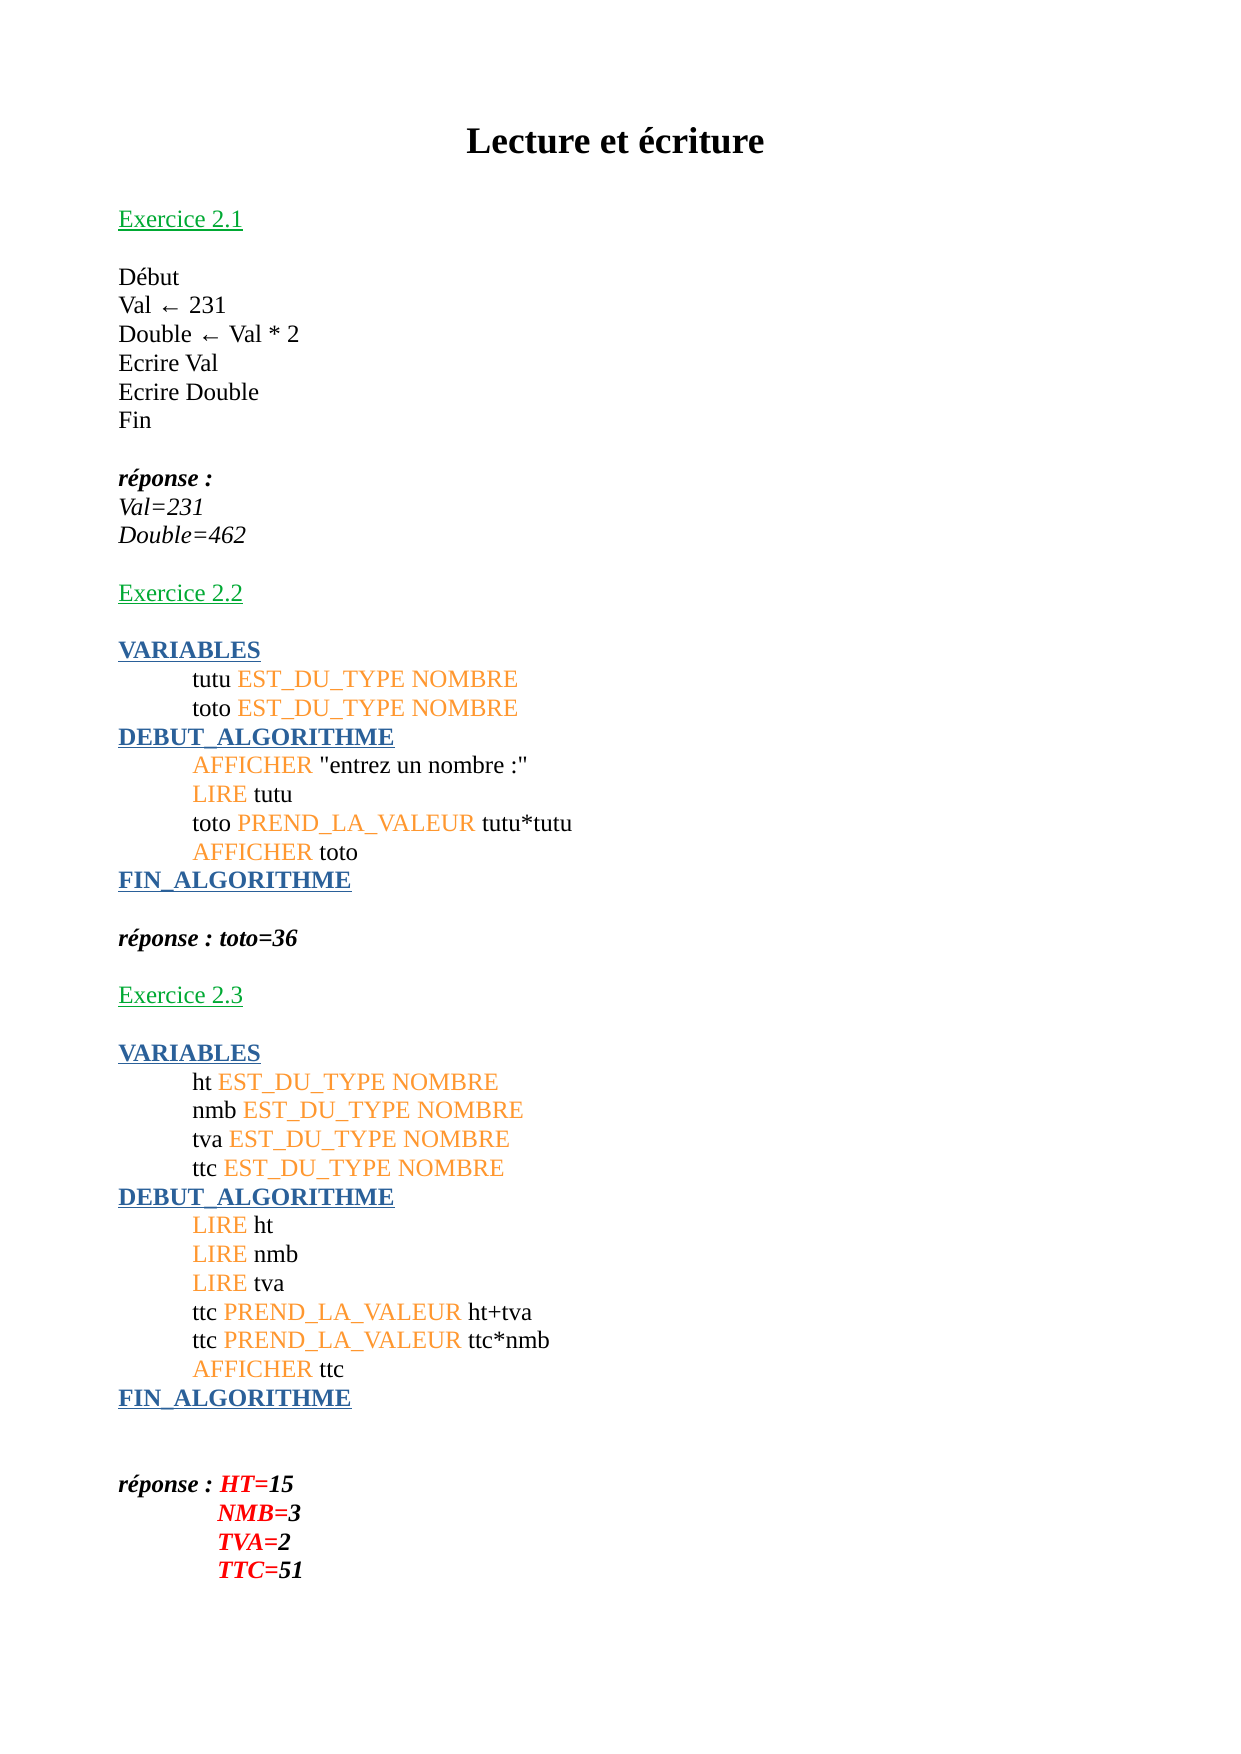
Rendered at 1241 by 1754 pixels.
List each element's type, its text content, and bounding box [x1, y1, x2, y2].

text NMB=3 [118, 1498, 1122, 1527]
text AFFICHER "entrez un nombre :" [118, 751, 1122, 779]
text VARIABLES [118, 636, 1122, 664]
text ttc PREND_LA_VALEUR ht+tva [118, 1297, 1122, 1326]
text Double=462 [118, 521, 1122, 549]
text LIRE tva [118, 1268, 1122, 1297]
text Ecrire Val [118, 348, 1122, 377]
text Fin [118, 406, 1122, 434]
text ttc PREND_LA_VALEUR ttc*nmb [118, 1326, 1122, 1354]
text ht EST_DU_TYPE NOMBRE [118, 1067, 1122, 1096]
text réponse : [118, 463, 1122, 492]
text toto PREND_LA_VALEUR tutu*tutu [118, 808, 1122, 837]
text tutu EST_DU_TYPE NOMBRE [118, 664, 1122, 693]
text réponse : toto=36 [118, 923, 1122, 952]
text TTC=51 [118, 1556, 1122, 1584]
text Exercice 2.2 [118, 578, 1122, 607]
text Ecrire Double [118, 377, 1122, 406]
text nmb EST_DU_TYPE NOMBRE [118, 1096, 1122, 1124]
text Exercice 2.3 [118, 981, 1122, 1009]
text Exercice 2.1 [118, 204, 1122, 233]
text LIRE ht [118, 1211, 1122, 1239]
text FIN_ALGORITHME [118, 866, 1122, 894]
text réponse : HT=15 [118, 1469, 1122, 1498]
text LIRE nmb [118, 1239, 1122, 1268]
text TVA=2 [118, 1527, 1122, 1556]
text DEBUT_ALGORITHME [118, 722, 1122, 751]
text tva EST_DU_TYPE NOMBRE [118, 1124, 1122, 1153]
text Val=231 [118, 492, 1122, 521]
text DEBUT_ALGORITHME [118, 1182, 1122, 1211]
text AFFICHER ttc [118, 1354, 1122, 1383]
text Double ← Val * 2 [118, 319, 1122, 348]
text Début [118, 262, 1122, 291]
text VARIABLES [118, 1038, 1122, 1067]
text Lecture et écriture [118, 118, 1122, 161]
text LIRE tutu [118, 779, 1122, 808]
text toto EST_DU_TYPE NOMBRE [118, 693, 1122, 722]
text AFFICHER toto [118, 837, 1122, 866]
text Val ← 231 [118, 291, 1122, 319]
text FIN_ALGORITHME [118, 1383, 1122, 1412]
text ttc EST_DU_TYPE NOMBRE [118, 1153, 1122, 1182]
